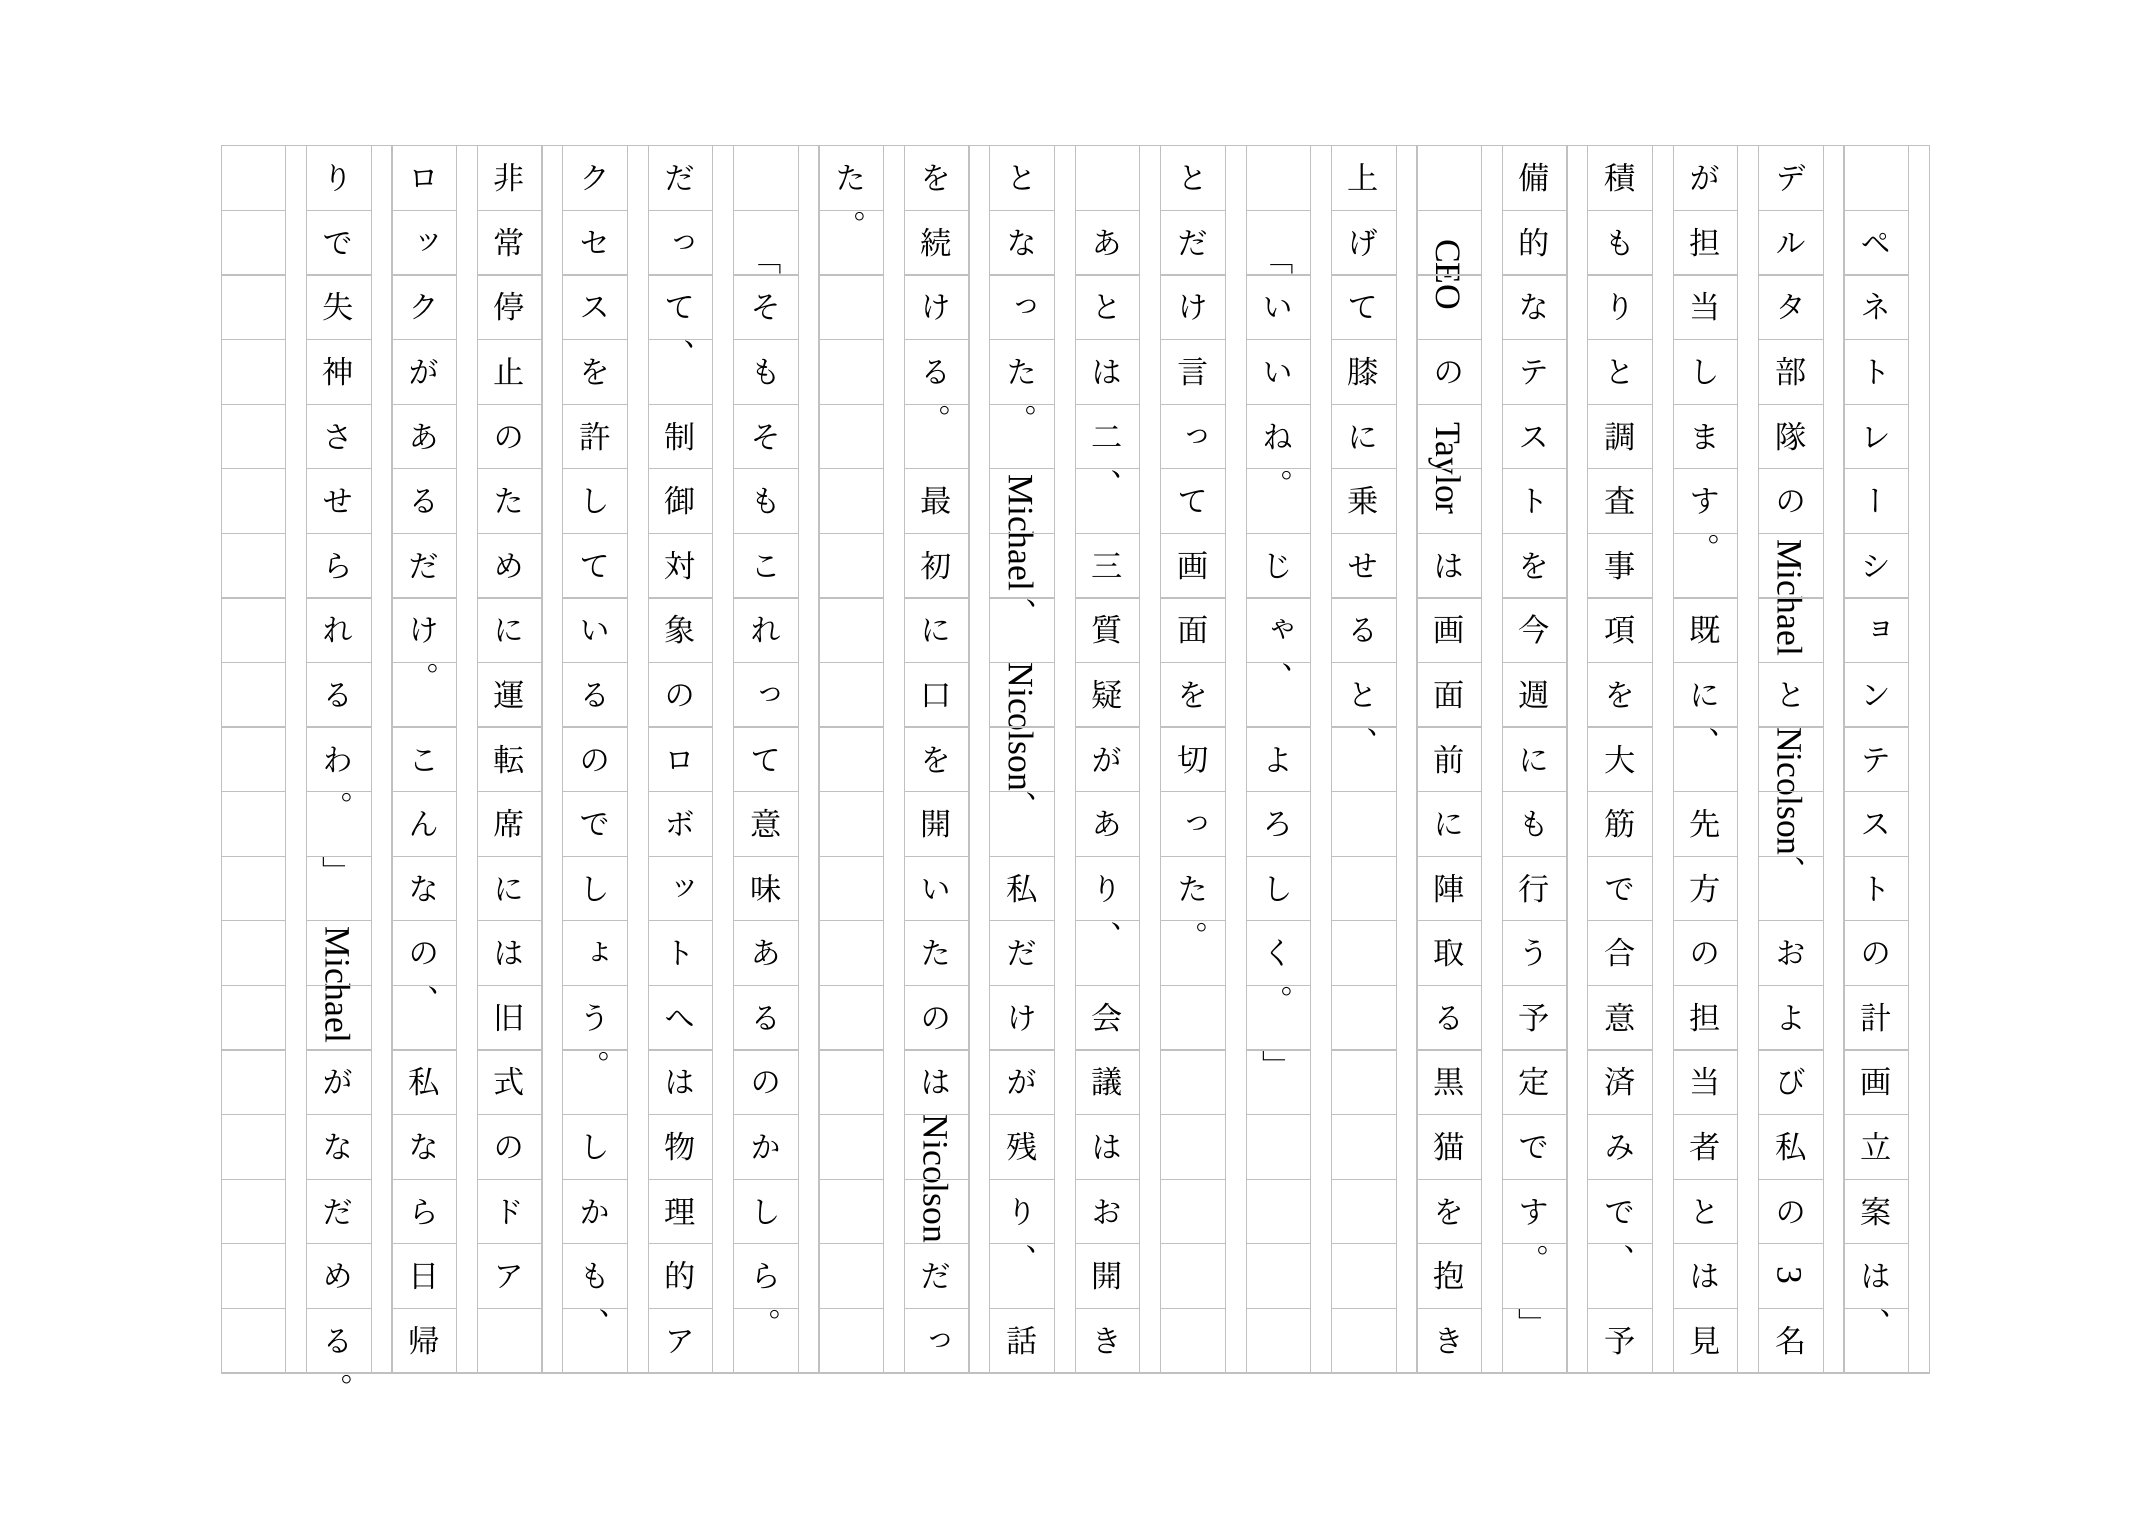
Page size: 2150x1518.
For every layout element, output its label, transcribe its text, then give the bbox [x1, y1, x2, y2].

text 「そもそもこれって意味あるのかしら。だって、制御対象のロボットへは物理的アクセスを許しているのでしょう。しかも、非常停止のために運転席には旧式のドアロックがあるだけ。こんなの、私なら日帰りで失神させられるわ。」Michaelがなだめる。 [734, 792, 798, 856]
text あとは二、三質疑があり、会議はお開きとなった。Michael、Nicolson、私だけが残り、話を続ける。最初に口を開いたのはNicolsonだった。 [1076, 534, 1139, 597]
text ペネトレーションテストの計画立案は、デルタ部隊のMichaelとNicolson、および私の3名が担当します。既に、先方の担当者とは見積もりと調査事項を大筋で合意済みで、予備的なテストを今週にも行う予定です。」 [1674, 211, 1737, 274]
text あとは二、三質疑があり、会議はお開きとなった。Michael、Nicolson、私だけが残り、話を続ける。最初に口を開いたのはNicolsonだった。 [905, 921, 968, 985]
text [1226, 146, 1246, 1372]
text 「そもそもこれって意味あるのかしら。だって、制御対象のロボットへは物理的アクセスを許しているのでしょう。しかも、非常停止のために運転席には旧式のドアロックがあるだけ。こんなの、私なら日帰りで失神させられるわ。」Michaelがなだめる。 [393, 986, 456, 1049]
text あとは二、三質疑があり、会議はお開きとなった。Michael、Nicolson、私だけが残り、話を続ける。最初に口を開いたのはNicolsonだった。 [1076, 921, 1139, 985]
text 画 [1161, 534, 1225, 597]
text 「そもそもこれって意味あるのかしら。だって、制御対象のロボットへは物理的アクセスを許しているのでしょう。しかも、非常停止のために運転席には旧式のドアロックがあるだけ。こんなの、私なら日帰りで失神させられるわ。」Michaelがなだめる。 [734, 276, 798, 339]
text ペネトレーションテストの計画立案は、デルタ部隊のMichaelとNicolson、および私の3名が担当します。既に、先方の担当者とは見積もりと調査事項を大筋で合意済みで、予備的なテストを今週にも行う予定です。」 [1588, 1244, 1652, 1308]
text ペネトレーションテストの計画立案は、デルタ部隊のMichaelとNicolson、および私の3名が担当します。既に、先方の担当者とは見積もりと調査事項を大筋で合意済みで、予備的なテストを今週にも行う予定です。」 [1845, 1180, 1908, 1243]
text あとは二、三質疑があり、会議はお開きとなった。Michael、Nicolson、私だけが残り、話を続ける。最初に口を開いたのはNicolsonだった。 [905, 1180, 968, 1243]
text よ [1247, 728, 1310, 791]
text CEOのTaylorは画面前に陣取る黒猫を抱き上げて膝に乗せると、 [1332, 728, 1396, 791]
text 「そもそもこれって意味あるのかしら。だって、制御対象のロボットへは物理的アクセスを許しているのでしょう。しかも、非常停止のために運転席には旧式のドアロックがあるだけ。こんなの、私なら日帰りで失神させられるわ。」Michaelがなだめる。 [734, 1309, 798, 1372]
text ペネトレーションテストの計画立案は、デルタ部隊のMichaelとNicolson、および私の3名が担当します。既に、先方の担当者とは見積もりと調査事項を大筋で合意済みで、予備的なテストを今週にも行う予定です。」 [1588, 728, 1652, 791]
text あとは二、三質疑があり、会議はお開きとなった。Michael、Nicolson、私だけが残り、話を続ける。最初に口を開いたのはNicolsonだった。 [905, 1115, 968, 1179]
text 「そもそもこれって意味あるのかしら。だって、制御対象のロボットへは物理的アクセスを許しているのでしょう。しかも、非常停止のために運転席には旧式のドアロックがあるだけ。こんなの、私なら日帰りで失神させられるわ。」Michaelがなだめる。 [563, 1180, 627, 1243]
text 「そもそもこれって意味あるのかしら。だって、制御対象のロボットへは物理的アクセスを許しているのでしょう。しかも、非常停止のために運転席には旧式のドアロックがあるだけ。こんなの、私なら日帰りで失神させられるわ。」Michaelがなだめる。 [734, 405, 798, 468]
text CEOのTaylorは画面前に陣取る黒猫を抱き上げて膝に乗せると、 [1418, 1180, 1481, 1243]
text ペネトレーションテストの計画立案は、デルタ部隊のMichaelとNicolson、および私の3名が担当します。既に、先方の担当者とは見積もりと調査事項を大筋で合意済みで、予備的なテストを今週にも行う予定です。」 [1738, 146, 1758, 1372]
text あとは二、三質疑があり、会議はお開きとなった。Michael、Nicolson、私だけが残り、話を続ける。最初に口を開いたのはNicolsonだった。 [1076, 1051, 1139, 1114]
text 「そもそもこれって意味あるのかしら。だって、制御対象のロボットへは物理的アクセスを許しているのでしょう。しかも、非常停止のために運転席には旧式のドアロックがあるだけ。こんなの、私なら日帰りで失神させられるわ。」Michaelがなだめる。 [649, 1244, 712, 1308]
text ペネトレーションテストの計画立案は、デルタ部隊のMichaelとNicolson、および私の3名が担当します。既に、先方の担当者とは見積もりと調査事項を大筋で合意済みで、予備的なテストを今週にも行う予定です。」 [1759, 1051, 1823, 1114]
text 「そもそもこれって意味あるのかしら。だって、制御対象のロボットへは物理的アクセスを許しているのでしょう。しかも、非常停止のために運転席には旧式のドアロックがあるだけ。こんなの、私なら日帰りで失神させられるわ。」Michaelがなだめる。 [649, 921, 712, 985]
text 「そもそもこれって意味あるのかしら。だって、制御対象のロボットへは物理的アクセスを許しているのでしょう。しかも、非常停止のために運転席には旧式のドアロックがあるだけ。こんなの、私なら日帰りで失神させられるわ。」Michaelがなだめる。 [478, 921, 541, 985]
text 「そもそもこれって意味あるのかしら。だって、制御対象のロボットへは物理的アクセスを許しているのでしょう。しかも、非常停止のために運転席には旧式のドアロックがあるだけ。こんなの、私なら日帰りで失神させられるわ。」Michaelがなだめる。 [393, 534, 456, 597]
text 「そもそもこれって意味あるのかしら。だって、制御対象のロボットへは物理的アクセスを許しているのでしょう。しかも、非常停止のために運転席には旧式のドアロックがあるだけ。こんなの、私なら日帰りで失神させられるわ。」Michaelがなだめる。 [649, 1051, 712, 1114]
text 「そもそもこれって意味あるのかしら。だって、制御対象のロボットへは物理的アクセスを許しているのでしょう。しかも、非常停止のために運転席には旧式のドアロックがあるだけ。こんなの、私なら日帰りで失神させられるわ。」Michaelがなだめる。 [478, 340, 541, 404]
text あとは二、三質疑があり、会議はお開きとなった。Michael、Nicolson、私だけが残り、話を続ける。最初に口を開いたのはNicolsonだった。 [1076, 728, 1139, 791]
text 「そもそもこれって意味あるのかしら。だって、制御対象のロボットへは物理的アクセスを許しているのでしょう。しかも、非常停止のために運転席には旧式のドアロックがあるだけ。こんなの、私なら日帰りで失神させられるわ。」Michaelがなだめる。 [478, 728, 541, 791]
text 「そもそもこれって意味あるのかしら。だって、制御対象のロボットへは物理的アクセスを許しているのでしょう。しかも、非常停止のために運転席には旧式のドアロックがあるだけ。こんなの、私なら日帰りで失神させられるわ。」Michaelがなだめる。 [649, 792, 712, 856]
text 「そもそもこれって意味あるのかしら。だって、制御対象のロボットへは物理的アクセスを許しているのでしょう。しかも、非常停止のために運転席には旧式のドアロックがあるだけ。こんなの、私なら日帰りで失神させられるわ。」Michaelがなだめる。 [734, 921, 798, 985]
text ペネトレーションテストの計画立案は、デルタ部隊のMichaelとNicolson、および私の3名が担当します。既に、先方の担当者とは見積もりと調査事項を大筋で合意済みで、予備的なテストを今週にも行う予定です。」 [1845, 921, 1908, 985]
text あとは二、三質疑があり、会議はお開きとなった。Michael、Nicolson、私だけが残り、話を続ける。最初に口を開いたのはNicolsonだった。 [820, 1309, 883, 1372]
text 「そもそもこれって意味あるのかしら。だって、制御対象のロボットへは物理的アクセスを許しているのでしょう。しかも、非常停止のために運転席には旧式のドアロックがあるだけ。こんなの、私なら日帰りで失神させられるわ。」Michaelがなだめる。 [649, 469, 712, 533]
text [1247, 1309, 1310, 1372]
text 「そもそもこれって意味あるのかしら。だって、制御対象のロボットへは物理的アクセスを許しているのでしょう。しかも、非常停止のために運転席には旧式のドアロックがあるだけ。こんなの、私なら日帰りで失神させられるわ。」Michaelがなだめる。 [478, 663, 541, 726]
text ペネトレーションテストの計画立案は、デルタ部隊のMichaelとNicolson、および私の3名が担当します。既に、先方の担当者とは見積もりと調査事項を大筋で合意済みで、予備的なテストを今週にも行う予定です。」 [1845, 469, 1908, 533]
text ペネトレーションテストの計画立案は、デルタ部隊のMichaelとNicolson、および私の3名が担当します。既に、先方の担当者とは見積もりと調査事項を大筋で合意済みで、予備的なテストを今週にも行う予定です。」 [1568, 146, 1587, 1372]
text ペネトレーションテストの計画立案は、デルタ部隊のMichaelとNicolson、および私の3名が担当します。既に、先方の担当者とは見積もりと調査事項を大筋で合意済みで、予備的なテストを今週にも行う予定です。」 [1588, 1180, 1652, 1243]
text 「そもそもこれって意味あるのかしら。だって、制御対象のロボットへは物理的アクセスを許しているのでしょう。しかも、非常停止のために運転席には旧式のドアロックがあるだけ。こんなの、私なら日帰りで失神させられるわ。」Michaelがなだめる。 [393, 1180, 456, 1243]
text ペネトレーションテストの計画立案は、デルタ部隊のMichaelとNicolson、および私の3名が担当します。既に、先方の担当者とは見積もりと調査事項を大筋で合意済みで、予備的なテストを今週にも行う予定です。」 [1759, 986, 1823, 1049]
text CEOのTaylorは画面前に陣取る黒猫を抱き上げて膝に乗せると、 [1332, 276, 1396, 339]
text あとは二、三質疑があり、会議はお開きとなった。Michael、Nicolson、私だけが残り、話を続ける。最初に口を開いたのはNicolsonだった。 [1076, 405, 1139, 468]
text 「そもそもこれって意味あるのかしら。だって、制御対象のロボットへは物理的アクセスを許しているのでしょう。しかも、非常停止のために運転席には旧式のドアロックがあるだけ。こんなの、私なら日帰りで失神させられるわ。」Michaelがなだめる。 [563, 1309, 627, 1372]
text あとは二、三質疑があり、会議はお開きとなった。Michael、Nicolson、私だけが残り、話を続ける。最初に口を開いたのはNicolsonだった。 [820, 340, 883, 404]
text 「そもそもこれって意味あるのかしら。だって、制御対象のロボットへは物理的アクセスを許しているのでしょう。しかも、非常停止のために運転席には旧式のドアロックがあるだけ。こんなの、私なら日帰りで失神させられるわ。」Michaelがなだめる。 [734, 211, 798, 274]
text CEOのTaylorは画面前に陣取る黒猫を抱き上げて膝に乗せると、 [1332, 146, 1396, 210]
text 「そもそもこれって意味あるのかしら。だって、制御対象のロボットへは物理的アクセスを許しているのでしょう。しかも、非常停止のために運転席には旧式のドアロックがあるだけ。こんなの、私なら日帰りで失神させられるわ。」Michaelがなだめる。 [478, 469, 541, 533]
text あとは二、三質疑があり、会議はお開きとなった。Michael、Nicolson、私だけが残り、話を続ける。最初に口を開いたのはNicolsonだった。 [1055, 146, 1075, 1372]
text 「そもそもこれって意味あるのかしら。だって、制御対象のロボットへは物理的アクセスを許しているのでしょう。しかも、非常停止のために運転席には旧式のドアロックがあるだけ。こんなの、私なら日帰りで失神させられるわ。」Michaelがなだめる。 [649, 534, 712, 597]
text CEOのTaylorは画面前に陣取る黒猫を抱き上げて膝に乗せると、 [1332, 1309, 1396, 1372]
text 「そもそもこれって意味あるのかしら。だって、制御対象のロボットへは物理的アクセスを許しているのでしょう。しかも、非常停止のために運転席には旧式のドアロックがあるだけ。こんなの、私なら日帰りで失神させられるわ。」Michaelがなだめる。 [563, 921, 627, 985]
text あとは二、三質疑があり、会議はお開きとなった。Michael、Nicolson、私だけが残り、話を続ける。最初に口を開いたのはNicolsonだった。 [1076, 1115, 1139, 1179]
text あとは二、三質疑があり、会議はお開きとなった。Michael、Nicolson、私だけが残り、話を続ける。最初に口を開いたのはNicolsonだった。 [820, 1115, 883, 1179]
text ペネトレーションテストの計画立案は、デルタ部隊のMichaelとNicolson、および私の3名が担当します。既に、先方の担当者とは見積もりと調査事項を大筋で合意済みで、予備的なテストを今週にも行う予定です。」 [1759, 1115, 1823, 1179]
text 「そもそもこれって意味あるのかしら。だって、制御対象のロボットへは物理的アクセスを許しているのでしょう。しかも、非常停止のために運転席には旧式のドアロックがあるだけ。こんなの、私なら日帰りで失神させられるわ。」Michaelがなだめる。 [649, 1115, 712, 1179]
text ね [1247, 405, 1310, 468]
text ペネトレーションテストの計画立案は、デルタ部隊のMichaelとNicolson、および私の3名が担当します。既に、先方の担当者とは見積もりと調査事項を大筋で合意済みで、予備的なテストを今週にも行う予定です。」 [1674, 1309, 1737, 1372]
text ペネトレーションテストの計画立案は、デルタ部隊のMichaelとNicolson、および私の3名が担当します。既に、先方の担当者とは見積もりと調査事項を大筋で合意済みで、予備的なテストを今週にも行う予定です。」 [1845, 1051, 1908, 1114]
text ペネトレーションテストの計画立案は、デルタ部隊のMichaelとNicolson、および私の3名が担当します。既に、先方の担当者とは見積もりと調査事項を大筋で合意済みで、予備的なテストを今週にも行う予定です。」 [1759, 405, 1823, 468]
text あとは二、三質疑があり、会議はお開きとなった。Michael、Nicolson、私だけが残り、話を続ける。最初に口を開いたのはNicolsonだった。 [990, 921, 1054, 985]
text あとは二、三質疑があり、会議はお開きとなった。Michael、Nicolson、私だけが残り、話を続ける。最初に口を開いたのはNicolsonだった。 [990, 857, 1054, 920]
text CEOのTaylorは画面前に陣取る黒猫を抱き上げて膝に乗せると、 [1332, 857, 1396, 920]
text 「そもそもこれって意味あるのかしら。だって、制御対象のロボットへは物理的アクセスを許しているのでしょう。しかも、非常停止のために運転席には旧式のドアロックがあるだけ。こんなの、私なら日帰りで失神させられるわ。」Michaelがなだめる。 [649, 728, 712, 791]
text 「そもそもこれって意味あるのかしら。だって、制御対象のロボットへは物理的アクセスを許しているのでしょう。しかも、非常停止のために運転席には旧式のドアロックがあるだけ。こんなの、私なら日帰りで失神させられるわ。」Michaelがなだめる。 [307, 405, 371, 468]
text CEOのTaylorは画面前に陣取る黒猫を抱き上げて膝に乗せると、 [1418, 1115, 1481, 1179]
text あとは二、三質疑があり、会議はお開きとなった。Michael、Nicolson、私だけが残り、話を続ける。最初に口を開いたのはNicolsonだった。 [820, 728, 883, 791]
text あとは二、三質疑があり、会議はお開きとなった。Michael、Nicolson、私だけが残り、話を続ける。最初に口を開いたのはNicolsonだった。 [990, 534, 1054, 597]
text ペネトレーションテストの計画立案は、デルタ部隊のMichaelとNicolson、および私の3名が担当します。既に、先方の担当者とは見積もりと調査事項を大筋で合意済みで、予備的なテストを今週にも行う予定です。」 [1845, 728, 1908, 791]
text 「そもそもこれって意味あるのかしら。だって、制御対象のロボットへは物理的アクセスを許しているのでしょう。しかも、非常停止のために運転席には旧式のドアロックがあるだけ。こんなの、私なら日帰りで失神させられるわ。」Michaelがなだめる。 [543, 146, 562, 1372]
text ペネトレーションテストの計画立案は、デルタ部隊のMichaelとNicolson、および私の3名が担当します。既に、先方の担当者とは見積もりと調査事項を大筋で合意済みで、予備的なテストを今週にも行う予定です。」 [1588, 146, 1652, 210]
text あとは二、三質疑があり、会議はお開きとなった。Michael、Nicolson、私だけが残り、話を続ける。最初に口を開いたのはNicolsonだった。 [820, 534, 883, 597]
text あとは二、三質疑があり、会議はお開きとなった。Michael、Nicolson、私だけが残り、話を続ける。最初に口を開いたのはNicolsonだった。 [990, 663, 1054, 726]
text 「そもそもこれって意味あるのかしら。だって、制御対象のロボットへは物理的アクセスを許しているのでしょう。しかも、非常停止のために運転席には旧式のドアロックがあるだけ。こんなの、私なら日帰りで失神させられるわ。」Michaelがなだめる。 [478, 211, 541, 274]
text CEOのTaylorは画面前に陣取る黒猫を抱き上げて膝に乗せると、 [1418, 469, 1481, 533]
text あとは二、三質疑があり、会議はお開きとなった。Michael、Nicolson、私だけが残り、話を続ける。最初に口を開いたのはNicolsonだった。 [1076, 599, 1139, 662]
text 「そもそもこれって意味あるのかしら。だって、制御対象のロボットへは物理的アクセスを許しているのでしょう。しかも、非常停止のために運転席には旧式のドアロックがあるだけ。こんなの、私なら日帰りで失神させられるわ。」Michaelがなだめる。 [393, 405, 456, 468]
text あとは二、三質疑があり、会議はお開きとなった。Michael、Nicolson、私だけが残り、話を続ける。最初に口を開いたのはNicolsonだった。 [905, 340, 968, 404]
text ペネトレーションテストの計画立案は、デルタ部隊のMichaelとNicolson、および私の3名が担当します。既に、先方の担当者とは見積もりと調査事項を大筋で合意済みで、予備的なテストを今週にも行う予定です。」 [1845, 986, 1908, 1049]
text あとは二、三質疑があり、会議はお開きとなった。Michael、Nicolson、私だけが残り、話を続ける。最初に口を開いたのはNicolsonだった。 [820, 857, 883, 920]
text 「そもそもこれって意味あるのかしら。だって、制御対象のロボットへは物理的アクセスを許しているのでしょう。しかも、非常停止のために運転席には旧式のドアロックがあるだけ。こんなの、私なら日帰りで失神させられるわ。」Michaelがなだめる。 [393, 728, 456, 791]
text あとは二、三質疑があり、会議はお開きとなった。Michael、Nicolson、私だけが残り、話を続ける。最初に口を開いたのはNicolsonだった。 [884, 146, 904, 1372]
text ペネトレーションテストの計画立案は、デルタ部隊のMichaelとNicolson、および私の3名が担当します。既に、先方の担当者とは見積もりと調査事項を大筋で合意済みで、予備的なテストを今週にも行う予定です。」 [1845, 146, 1908, 210]
text あとは二、三質疑があり、会議はお開きとなった。Michael、Nicolson、私だけが残り、話を続ける。最初に口を開いたのはNicolsonだった。 [820, 1051, 883, 1114]
text と [1161, 146, 1225, 210]
text 「そもそもこれって意味あるのかしら。だって、制御対象のロボットへは物理的アクセスを許しているのでしょう。しかも、非常停止のために運転席には旧式のドアロックがあるだけ。こんなの、私なら日帰りで失神させられるわ。」Michaelがなだめる。 [393, 276, 456, 339]
text 「そもそもこれって意味あるのかしら。だって、制御対象のロボットへは物理的アクセスを許しているのでしょう。しかも、非常停止のために運転席には旧式のドアロックがあるだけ。こんなの、私なら日帰りで失神させられるわ。」Michaelがなだめる。 [307, 1244, 371, 1308]
text あとは二、三質疑があり、会議はお開きとなった。Michael、Nicolson、私だけが残り、話を続ける。最初に口を開いたのはNicolsonだった。 [1076, 211, 1139, 274]
text あとは二、三質疑があり、会議はお開きとなった。Michael、Nicolson、私だけが残り、話を続ける。最初に口を開いたのはNicolsonだった。 [905, 469, 968, 533]
text ペネトレーションテストの計画立案は、デルタ部隊のMichaelとNicolson、および私の3名が担当します。既に、先方の担当者とは見積もりと調査事項を大筋で合意済みで、予備的なテストを今週にも行う予定です。」 [1845, 276, 1908, 339]
text 「そもそもこれって意味あるのかしら。だって、制御対象のロボットへは物理的アクセスを許しているのでしょう。しかも、非常停止のために運転席には旧式のドアロックがあるだけ。こんなの、私なら日帰りで失神させられるわ。」Michaelがなだめる。 [478, 792, 541, 856]
text し [1247, 857, 1310, 920]
text 「そもそもこれって意味あるのかしら。だって、制御対象のロボットへは物理的アクセスを許しているのでしょう。しかも、非常停止のために運転席には旧式のドアロックがあるだけ。こんなの、私なら日帰りで失神させられるわ。」Michaelがなだめる。 [649, 599, 712, 662]
text 「そもそもこれって意味あるのかしら。だって、制御対象のロボットへは物理的アクセスを許しているのでしょう。しかも、非常停止のために運転席には旧式のドアロックがあるだけ。こんなの、私なら日帰りで失神させられるわ。」Michaelがなだめる。 [307, 469, 371, 533]
text CEOのTaylorは画面前に陣取る黒猫を抱き上げて膝に乗せると、 [1418, 146, 1481, 210]
text じ [1247, 534, 1310, 597]
text CEOのTaylorは画面前に陣取る黒猫を抱き上げて膝に乗せると、 [1418, 211, 1481, 274]
text 「そもそもこれって意味あるのかしら。だって、制御対象のロボットへは物理的アクセスを許しているのでしょう。しかも、非常停止のために運転席には旧式のドアロックがあるだけ。こんなの、私なら日帰りで失神させられるわ。」Michaelがなだめる。 [713, 146, 733, 1372]
text 「そもそもこれって意味あるのかしら。だって、制御対象のロボットへは物理的アクセスを許しているのでしょう。しかも、非常停止のために運転席には旧式のドアロックがあるだけ。こんなの、私なら日帰りで失神させられるわ。」Michaelがなだめる。 [307, 340, 371, 404]
text あとは二、三質疑があり、会議はお開きとなった。Michael、Nicolson、私だけが残り、話を続ける。最初に口を開いたのはNicolsonだった。 [1076, 146, 1139, 210]
text ペネトレーションテストの計画立案は、デルタ部隊のMichaelとNicolson、および私の3名が担当します。既に、先方の担当者とは見積もりと調査事項を大筋で合意済みで、予備的なテストを今週にも行う予定です。」 [1503, 792, 1566, 856]
text 「そもそもこれって意味あるのかしら。だって、制御対象のロボットへは物理的アクセスを許しているのでしょう。しかも、非常停止のために運転席には旧式のドアロックがあるだけ。こんなの、私なら日帰りで失神させられるわ。」Michaelがなだめる。 [563, 792, 627, 856]
text ペネトレーションテストの計画立案は、デルタ部隊のMichaelとNicolson、および私の3名が担当します。既に、先方の担当者とは見積もりと調査事項を大筋で合意済みで、予備的なテストを今週にも行う予定です。」 [1503, 599, 1566, 662]
text ペネトレーションテストの計画立案は、デルタ部隊のMichaelとNicolson、および私の3名が担当します。既に、先方の担当者とは見積もりと調査事項を大筋で合意済みで、予備的なテストを今週にも行う予定です。」 [1674, 276, 1737, 339]
text 「そもそもこれって意味あるのかしら。だって、制御対象のロボットへは物理的アクセスを許しているのでしょう。しかも、非常停止のために運転席には旧式のドアロックがあるだけ。こんなの、私なら日帰りで失神させられるわ。」Michaelがなだめる。 [563, 469, 627, 533]
text あとは二、三質疑があり、会議はお開きとなった。Michael、Nicolson、私だけが残り、話を続ける。最初に口を開いたのはNicolsonだった。 [905, 1244, 968, 1308]
text あとは二、三質疑があり、会議はお開きとなった。Michael、Nicolson、私だけが残り、話を続ける。最初に口を開いたのはNicolsonだった。 [905, 211, 968, 274]
text あとは二、三質疑があり、会議はお開きとなった。Michael、Nicolson、私だけが残り、話を続ける。最初に口を開いたのはNicolsonだった。 [820, 469, 883, 533]
text ペネトレーションテストの計画立案は、デルタ部隊のMichaelとNicolson、および私の3名が担当します。既に、先方の担当者とは見積もりと調査事項を大筋で合意済みで、予備的なテストを今週にも行う予定です。」 [1588, 792, 1652, 856]
text CEOのTaylorは画面前に陣取る黒猫を抱き上げて膝に乗せると、 [1332, 534, 1396, 597]
text 「そもそもこれって意味あるのかしら。だって、制御対象のロボットへは物理的アクセスを許しているのでしょう。しかも、非常停止のために運転席には旧式のドアロックがあるだけ。こんなの、私なら日帰りで失神させられるわ。」Michaelがなだめる。 [478, 599, 541, 662]
text 「そもそもこれって意味あるのかしら。だって、制御対象のロボットへは物理的アクセスを許しているのでしょう。しかも、非常停止のために運転席には旧式のドアロックがあるだけ。こんなの、私なら日帰りで失神させられるわ。」Michaelがなだめる。 [734, 728, 798, 791]
text 「そもそもこれって意味あるのかしら。だって、制御対象のロボットへは物理的アクセスを許しているのでしょう。しかも、非常停止のために運転席には旧式のドアロックがあるだけ。こんなの、私なら日帰りで失神させられるわ。」Michaelがなだめる。 [563, 534, 627, 597]
text ペネトレーションテストの計画立案は、デルタ部隊のMichaelとNicolson、および私の3名が担当します。既に、先方の担当者とは見積もりと調査事項を大筋で合意済みで、予備的なテストを今週にも行う予定です。」 [1759, 728, 1823, 791]
text CEOのTaylorは画面前に陣取る黒猫を抱き上げて膝に乗せると、 [1332, 986, 1396, 1049]
text ペネトレーションテストの計画立案は、デルタ部隊のMichaelとNicolson、および私の3名が担当します。既に、先方の担当者とは見積もりと調査事項を大筋で合意済みで、予備的なテストを今週にも行う予定です。」 [1845, 599, 1908, 662]
text CEOのTaylorは画面前に陣取る黒猫を抱き上げて膝に乗せると、 [1482, 146, 1502, 1372]
text 「そもそもこれって意味あるのかしら。だって、制御対象のロボットへは物理的アクセスを許しているのでしょう。しかも、非常停止のために運転席には旧式のドアロックがあるだけ。こんなの、私なら日帰りで失神させられるわ。」Michaelがなだめる。 [393, 469, 456, 533]
text 「そもそもこれって意味あるのかしら。だって、制御対象のロボットへは物理的アクセスを許しているのでしょう。しかも、非常停止のために運転席には旧式のドアロックがあるだけ。こんなの、私なら日帰りで失神させられるわ。」Michaelがなだめる。 [393, 921, 456, 985]
text け [1161, 276, 1225, 339]
text CEOのTaylorは画面前に陣取る黒猫を抱き上げて膝に乗せると、 [1418, 534, 1481, 597]
text を [1161, 663, 1225, 726]
text あとは二、三質疑があり、会議はお開きとなった。Michael、Nicolson、私だけが残り、話を続ける。最初に口を開いたのはNicolsonだった。 [905, 1051, 968, 1114]
text ペネトレーションテストの計画立案は、デルタ部隊のMichaelとNicolson、および私の3名が担当します。既に、先方の担当者とは見積もりと調査事項を大筋で合意済みで、予備的なテストを今週にも行う予定です。」 [1759, 340, 1823, 404]
text あとは二、三質疑があり、会議はお開きとなった。Michael、Nicolson、私だけが残り、話を続ける。最初に口を開いたのはNicolsonだった。 [820, 146, 883, 210]
text い [1247, 340, 1310, 404]
text あとは二、三質疑があり、会議はお開きとなった。Michael、Nicolson、私だけが残り、話を続ける。最初に口を開いたのはNicolsonだった。 [905, 534, 968, 597]
text あとは二、三質疑があり、会議はお開きとなった。Michael、Nicolson、私だけが残り、話を続ける。最初に口を開いたのはNicolsonだった。 [820, 599, 883, 662]
text 「そもそもこれって意味あるのかしら。だって、制御対象のロボットへは物理的アクセスを許しているのでしょう。しかも、非常停止のために運転席には旧式のドアロックがあるだけ。こんなの、私なら日帰りで失神させられるわ。」Michaelがなだめる。 [307, 1309, 371, 1372]
text CEOのTaylorは画面前に陣取る黒猫を抱き上げて膝に乗せると、 [1418, 276, 1481, 339]
text あとは二、三質疑があり、会議はお開きとなった。Michael、Nicolson、私だけが残り、話を続ける。最初に口を開いたのはNicolsonだった。 [820, 211, 883, 274]
text ペネトレーションテストの計画立案は、デルタ部隊のMichaelとNicolson、および私の3名が担当します。既に、先方の担当者とは見積もりと調査事項を大筋で合意済みで、予備的なテストを今週にも行う予定です。」 [1588, 1051, 1652, 1114]
text 「そもそもこれって意味あるのかしら。だって、制御対象のロボットへは物理的アクセスを許しているのでしょう。しかも、非常停止のために運転席には旧式のドアロックがあるだけ。こんなの、私なら日帰りで失神させられるわ。」Michaelがなだめる。 [734, 1115, 798, 1179]
text ペネトレーションテストの計画立案は、デルタ部隊のMichaelとNicolson、および私の3名が担当します。既に、先方の担当者とは見積もりと調査事項を大筋で合意済みで、予備的なテストを今週にも行う予定です。」 [1503, 340, 1566, 404]
text 「そもそもこれって意味あるのかしら。だって、制御対象のロボットへは物理的アクセスを許しているのでしょう。しかも、非常停止のために運転席には旧式のドアロックがあるだけ。こんなの、私なら日帰りで失神させられるわ。」Michaelがなだめる。 [649, 663, 712, 726]
text あとは二、三質疑があり、会議はお開きとなった。Michael、Nicolson、私だけが残り、話を続ける。最初に口を開いたのはNicolsonだった。 [1076, 792, 1139, 856]
text 「そもそもこれって意味あるのかしら。だって、制御対象のロボットへは物理的アクセスを許しているのでしょう。しかも、非常停止のために運転席には旧式のドアロックがあるだけ。こんなの、私なら日帰りで失神させられるわ。」Michaelがなだめる。 [563, 599, 627, 662]
text ペネトレーションテストの計画立案は、デルタ部隊のMichaelとNicolson、および私の3名が担当します。既に、先方の担当者とは見積もりと調査事項を大筋で合意済みで、予備的なテストを今週にも行う予定です。」 [1674, 663, 1737, 726]
text あとは二、三質疑があり、会議はお開きとなった。Michael、Nicolson、私だけが残り、話を続ける。最初に口を開いたのはNicolsonだった。 [1076, 1180, 1139, 1243]
text ペネトレーションテストの計画立案は、デルタ部隊のMichaelとNicolson、および私の3名が担当します。既に、先方の担当者とは見積もりと調査事項を大筋で合意済みで、予備的なテストを今週にも行う予定です。」 [1759, 211, 1823, 274]
text ペネトレーションテストの計画立案は、デルタ部隊のMichaelとNicolson、および私の3名が担当します。既に、先方の担当者とは見積もりと調査事項を大筋で合意済みで、予備的なテストを今週にも行う予定です。」 [1759, 599, 1823, 662]
text [1161, 1115, 1225, 1179]
text 「そもそもこれって意味あるのかしら。だって、制御対象のロボットへは物理的アクセスを許しているのでしょう。しかも、非常停止のために運転席には旧式のドアロックがあるだけ。こんなの、私なら日帰りで失神させられるわ。」Michaelがなだめる。 [307, 663, 371, 726]
text ペネトレーションテストの計画立案は、デルタ部隊のMichaelとNicolson、および私の3名が担当します。既に、先方の担当者とは見積もりと調査事項を大筋で合意済みで、予備的なテストを今週にも行う予定です。」 [1674, 1115, 1737, 1179]
text 「そもそもこれって意味あるのかしら。だって、制御対象のロボットへは物理的アクセスを許しているのでしょう。しかも、非常停止のために運転席には旧式のドアロックがあるだけ。こんなの、私なら日帰りで失神させられるわ。」Michaelがなだめる。 [563, 1244, 627, 1308]
text 「そもそもこれって意味あるのかしら。だって、制御対象のロボットへは物理的アクセスを許しているのでしょう。しかも、非常停止のために運転席には旧式のドアロックがあるだけ。こんなの、私なら日帰りで失神させられるわ。」Michaelがなだめる。 [478, 1309, 541, 1372]
text あとは二、三質疑があり、会議はお開きとなった。Michael、Nicolson、私だけが残り、話を続ける。最初に口を開いたのはNicolsonだった。 [905, 276, 968, 339]
text 「そもそもこれって意味あるのかしら。だって、制御対象のロボットへは物理的アクセスを許しているのでしょう。しかも、非常停止のために運転席には旧式のドアロックがあるだけ。こんなの、私なら日帰りで失神させられるわ。」Michaelがなだめる。 [457, 146, 477, 1372]
text 「そもそもこれって意味あるのかしら。だって、制御対象のロボットへは物理的アクセスを許しているのでしょう。しかも、非常停止のために運転席には旧式のドアロックがあるだけ。こんなの、私なら日帰りで失神させられるわ。」Michaelがなだめる。 [307, 1115, 371, 1179]
text ペネトレーションテストの計画立案は、デルタ部隊のMichaelとNicolson、および私の3名が担当します。既に、先方の担当者とは見積もりと調査事項を大筋で合意済みで、予備的なテストを今週にも行う予定です。」 [1674, 1180, 1737, 1243]
text あとは二、三質疑があり、会議はお開きとなった。Michael、Nicolson、私だけが残り、話を続ける。最初に口を開いたのはNicolsonだった。 [990, 1115, 1054, 1179]
text [1161, 986, 1225, 1049]
text 「そもそもこれって意味あるのかしら。だって、制御対象のロボットへは物理的アクセスを許しているのでしょう。しかも、非常停止のために運転席には旧式のドアロックがあるだけ。こんなの、私なら日帰りで失神させられるわ。」Michaelがなだめる。 [478, 986, 541, 1049]
text あとは二、三質疑があり、会議はお開きとなった。Michael、Nicolson、私だけが残り、話を続ける。最初に口を開いたのはNicolsonだった。 [990, 599, 1054, 662]
text CEOのTaylorは画面前に陣取る黒猫を抱き上げて膝に乗せると、 [1418, 1309, 1481, 1372]
text ペネトレーションテストの計画立案は、デルタ部隊のMichaelとNicolson、および私の3名が担当します。既に、先方の担当者とは見積もりと調査事項を大筋で合意済みで、予備的なテストを今週にも行う予定です。」 [1845, 1115, 1908, 1179]
text 「そもそもこれって意味あるのかしら。だって、制御対象のロボットへは物理的アクセスを許しているのでしょう。しかも、非常停止のために運転席には旧式のドアロックがあるだけ。こんなの、私なら日帰りで失神させられるわ。」Michaelがなだめる。 [734, 146, 798, 210]
text ペネトレーションテストの計画立案は、デルタ部隊のMichaelとNicolson、および私の3名が担当します。既に、先方の担当者とは見積もりと調査事項を大筋で合意済みで、予備的なテストを今週にも行う予定です。」 [1824, 146, 1843, 1372]
text あとは二、三質疑があり、会議はお開きとなった。Michael、Nicolson、私だけが残り、話を続ける。最初に口を開いたのはNicolsonだった。 [1076, 1244, 1139, 1308]
text ペネトレーションテストの計画立案は、デルタ部隊のMichaelとNicolson、および私の3名が担当します。既に、先方の担当者とは見積もりと調査事項を大筋で合意済みで、予備的なテストを今週にも行う予定です。」 [1674, 792, 1737, 856]
text ペネトレーションテストの計画立案は、デルタ部隊のMichaelとNicolson、および私の3名が担当します。既に、先方の担当者とは見積もりと調査事項を大筋で合意済みで、予備的なテストを今週にも行う予定です。」 [1674, 857, 1737, 920]
text ペネトレーションテストの計画立案は、デルタ部隊のMichaelとNicolson、および私の3名が担当します。既に、先方の担当者とは見積もりと調査事項を大筋で合意済みで、予備的なテストを今週にも行う予定です。」 [1845, 211, 1908, 274]
text ペネトレーションテストの計画立案は、デルタ部隊のMichaelとNicolson、および私の3名が担当します。既に、先方の担当者とは見積もりと調査事項を大筋で合意済みで、予備的なテストを今週にも行う予定です。」 [1674, 405, 1737, 468]
text あとは二、三質疑があり、会議はお開きとなった。Michael、Nicolson、私だけが残り、話を続ける。最初に口を開いたのはNicolsonだった。 [990, 728, 1054, 791]
text [1247, 1244, 1310, 1308]
text あとは二、三質疑があり、会議はお開きとなった。Michael、Nicolson、私だけが残り、話を続ける。最初に口を開いたのはNicolsonだった。 [990, 986, 1054, 1049]
text 「そもそもこれって意味あるのかしら。だって、制御対象のロボットへは物理的アクセスを許しているのでしょう。しかも、非常停止のために運転席には旧式のドアロックがあるだけ。こんなの、私なら日帰りで失神させられるわ。」Michaelがなだめる。 [478, 1244, 541, 1308]
text 「そもそもこれって意味あるのかしら。だって、制御対象のロボットへは物理的アクセスを許しているのでしょう。しかも、非常停止のために運転席には旧式のドアロックがあるだけ。こんなの、私なら日帰りで失神させられるわ。」Michaelがなだめる。 [478, 1051, 541, 1114]
text 「そもそもこれって意味あるのかしら。だって、制御対象のロボットへは物理的アクセスを許しているのでしょう。しかも、非常停止のために運転席には旧式のドアロックがあるだけ。こんなの、私なら日帰りで失神させられるわ。」Michaelがなだめる。 [307, 857, 371, 920]
text て [1161, 469, 1225, 533]
text ペネトレーションテストの計画立案は、デルタ部隊のMichaelとNicolson、および私の3名が担当します。既に、先方の担当者とは見積もりと調査事項を大筋で合意済みで、予備的なテストを今週にも行う予定です。」 [1588, 276, 1652, 339]
text ペネトレーションテストの計画立案は、デルタ部隊のMichaelとNicolson、および私の3名が担当します。既に、先方の担当者とは見積もりと調査事項を大筋で合意済みで、予備的なテストを今週にも行う予定です。」 [1588, 921, 1652, 985]
text ペネトレーションテストの計画立案は、デルタ部隊のMichaelとNicolson、および私の3名が担当します。既に、先方の担当者とは見積もりと調査事項を大筋で合意済みで、予備的なテストを今週にも行う予定です。」 [1588, 469, 1652, 533]
text ペネトレーションテストの計画立案は、デルタ部隊のMichaelとNicolson、および私の3名が担当します。既に、先方の担当者とは見積もりと調査事項を大筋で合意済みで、予備的なテストを今週にも行う予定です。」 [1588, 1309, 1652, 1372]
text あとは二、三質疑があり、会議はお開きとなった。Michael、Nicolson、私だけが残り、話を続ける。最初に口を開いたのはNicolsonだった。 [820, 405, 883, 468]
text ペネトレーションテストの計画立案は、デルタ部隊のMichaelとNicolson、および私の3名が担当します。既に、先方の担当者とは見積もりと調査事項を大筋で合意済みで、予備的なテストを今週にも行う予定です。」 [1503, 1309, 1566, 1372]
text あとは二、三質疑があり、会議はお開きとなった。Michael、Nicolson、私だけが残り、話を続ける。最初に口を開いたのはNicolsonだった。 [990, 1309, 1054, 1372]
text 「そもそもこれって意味あるのかしら。だって、制御対象のロボットへは物理的アクセスを許しているのでしょう。しかも、非常停止のために運転席には旧式のドアロックがあるだけ。こんなの、私なら日帰りで失神させられるわ。」Michaelがなだめる。 [734, 534, 798, 597]
text ペネトレーションテストの計画立案は、デルタ部隊のMichaelとNicolson、および私の3名が担当します。既に、先方の担当者とは見積もりと調査事項を大筋で合意済みで、予備的なテストを今週にも行う予定です。」 [1759, 146, 1823, 210]
text CEOのTaylorは画面前に陣取る黒猫を抱き上げて膝に乗せると、 [1418, 663, 1481, 726]
text 切 [1161, 728, 1225, 791]
text 「そもそもこれって意味あるのかしら。だって、制御対象のロボットへは物理的アクセスを許しているのでしょう。しかも、非常停止のために運転席には旧式のドアロックがあるだけ。こんなの、私なら日帰りで失神させられるわ。」Michaelがなだめる。 [393, 340, 456, 404]
text CEOのTaylorは画面前に陣取る黒猫を抱き上げて膝に乗せると、 [1418, 728, 1481, 791]
text ペネトレーションテストの計画立案は、デルタ部隊のMichaelとNicolson、および私の3名が担当します。既に、先方の担当者とは見積もりと調査事項を大筋で合意済みで、予備的なテストを今週にも行う予定です。」 [1503, 986, 1566, 1049]
text 「そもそもこれって意味あるのかしら。だって、制御対象のロボットへは物理的アクセスを許しているのでしょう。しかも、非常停止のために運転席には旧式のドアロックがあるだけ。こんなの、私なら日帰りで失神させられるわ。」Michaelがなだめる。 [734, 857, 798, 920]
text [1161, 1051, 1225, 1114]
text ペネトレーションテストの計画立案は、デルタ部隊のMichaelとNicolson、および私の3名が担当します。既に、先方の担当者とは見積もりと調査事項を大筋で合意済みで、予備的なテストを今週にも行う予定です。」 [1588, 534, 1652, 597]
text CEOのTaylorは画面前に陣取る黒猫を抱き上げて膝に乗せると、 [1332, 340, 1396, 404]
text あとは二、三質疑があり、会議はお開きとなった。Michael、Nicolson、私だけが残り、話を続ける。最初に口を開いたのはNicolsonだった。 [820, 921, 883, 985]
text 「そもそもこれって意味あるのかしら。だって、制御対象のロボットへは物理的アクセスを許しているのでしょう。しかも、非常停止のために運転席には旧式のドアロックがあるだけ。こんなの、私なら日帰りで失神させられるわ。」Michaelがなだめる。 [563, 405, 627, 468]
text 「そもそもこれって意味あるのかしら。だって、制御対象のロボットへは物理的アクセスを許しているのでしょう。しかも、非常停止のために運転席には旧式のドアロックがあるだけ。こんなの、私なら日帰りで失神させられるわ。」Michaelがなだめる。 [307, 1180, 371, 1243]
text あとは二、三質疑があり、会議はお開きとなった。Michael、Nicolson、私だけが残り、話を続ける。最初に口を開いたのはNicolsonだった。 [1076, 663, 1139, 726]
text ペネトレーションテストの計画立案は、デルタ部隊のMichaelとNicolson、および私の3名が担当します。既に、先方の担当者とは見積もりと調査事項を大筋で合意済みで、予備的なテストを今週にも行う予定です。」 [1503, 921, 1566, 985]
text ペネトレーションテストの計画立案は、デルタ部隊のMichaelとNicolson、および私の3名が担当します。既に、先方の担当者とは見積もりと調査事項を大筋で合意済みで、予備的なテストを今週にも行う予定です。」 [1588, 663, 1652, 726]
text 「そもそもこれって意味あるのかしら。だって、制御対象のロボットへは物理的アクセスを許しているのでしょう。しかも、非常停止のために運転席には旧式のドアロックがあるだけ。こんなの、私なら日帰りで失神させられるわ。」Michaelがなだめる。 [393, 211, 456, 274]
text あとは二、三質疑があり、会議はお開きとなった。Michael、Nicolson、私だけが残り、話を続ける。最初に口を開いたのはNicolsonだった。 [905, 1309, 968, 1372]
text CEOのTaylorは画面前に陣取る黒猫を抱き上げて膝に乗せると、 [1332, 921, 1396, 985]
text 「そもそもこれって意味あるのかしら。だって、制御対象のロボットへは物理的アクセスを許しているのでしょう。しかも、非常停止のために運転席には旧式のドアロックがあるだけ。こんなの、私なら日帰りで失神させられるわ。」Michaelがなだめる。 [307, 986, 371, 1049]
text 「そもそもこれって意味あるのかしら。だって、制御対象のロボットへは物理的アクセスを許しているのでしょう。しかも、非常停止のために運転席には旧式のドアロックがあるだけ。こんなの、私なら日帰りで失神させられるわ。」Michaelがなだめる。 [734, 469, 798, 533]
text あとは二、三質疑があり、会議はお開きとなった。Michael、Nicolson、私だけが残り、話を続ける。最初に口を開いたのはNicolsonだった。 [905, 792, 968, 856]
text ペネトレーションテストの計画立案は、デルタ部隊のMichaelとNicolson、および私の3名が担当します。既に、先方の担当者とは見積もりと調査事項を大筋で合意済みで、予備的なテストを今週にも行う予定です。」 [1588, 857, 1652, 920]
text ペネトレーションテストの計画立案は、デルタ部隊のMichaelとNicolson、および私の3名が担当します。既に、先方の担当者とは見積もりと調査事項を大筋で合意済みで、予備的なテストを今週にも行う予定です。」 [1909, 146, 1929, 1372]
text 「そもそもこれって意味あるのかしら。だって、制御対象のロボットへは物理的アクセスを許しているのでしょう。しかも、非常停止のために運転席には旧式のドアロックがあるだけ。こんなの、私なら日帰りで失神させられるわ。」Michaelがなだめる。 [563, 857, 627, 920]
text だ [1161, 211, 1225, 274]
text ペネトレーションテストの計画立案は、デルタ部隊のMichaelとNicolson、および私の3名が担当します。既に、先方の担当者とは見積もりと調査事項を大筋で合意済みで、予備的なテストを今週にも行う予定です。」 [1845, 792, 1908, 856]
text [1247, 1115, 1310, 1179]
text 「そもそもこれって意味あるのかしら。だって、制御対象のロボットへは物理的アクセスを許しているのでしょう。しかも、非常停止のために運転席には旧式のドアロックがあるだけ。こんなの、私なら日帰りで失神させられるわ。」Michaelがなだめる。 [393, 857, 456, 920]
text 「そもそもこれって意味あるのかしら。だって、制御対象のロボットへは物理的アクセスを許しているのでしょう。しかも、非常停止のために運転席には旧式のドアロックがあるだけ。こんなの、私なら日帰りで失神させられるわ。」Michaelがなだめる。 [649, 276, 712, 339]
text あとは二、三質疑があり、会議はお開きとなった。Michael、Nicolson、私だけが残り、話を続ける。最初に口を開いたのはNicolsonだった。 [905, 663, 968, 726]
text い [1247, 276, 1310, 339]
text CEOのTaylorは画面前に陣取る黒猫を抱き上げて膝に乗せると、 [1332, 1115, 1396, 1179]
text 「そもそもこれって意味あるのかしら。だって、制御対象のロボットへは物理的アクセスを許しているのでしょう。しかも、非常停止のために運転席には旧式のドアロックがあるだけ。こんなの、私なら日帰りで失神させられるわ。」Michaelがなだめる。 [307, 211, 371, 274]
text 「そもそもこれって意味あるのかしら。だって、制御対象のロボットへは物理的アクセスを許しているのでしょう。しかも、非常停止のために運転席には旧式のドアロックがあるだけ。こんなの、私なら日帰りで失神させられるわ。」Michaelがなだめる。 [393, 599, 456, 662]
text [1247, 1180, 1310, 1243]
text 「そもそもこれって意味あるのかしら。だって、制御対象のロボットへは物理的アクセスを許しているのでしょう。しかも、非常停止のために運転席には旧式のドアロックがあるだけ。こんなの、私なら日帰りで失神させられるわ。」Michaelがなだめる。 [478, 1115, 541, 1179]
text 「そもそもこれって意味あるのかしら。だって、制御対象のロボットへは物理的アクセスを許しているのでしょう。しかも、非常停止のために運転席には旧式のドアロックがあるだけ。こんなの、私なら日帰りで失神させられるわ。」Michaelがなだめる。 [393, 792, 456, 856]
text 「そもそもこれって意味あるのかしら。だって、制御対象のロボットへは物理的アクセスを許しているのでしょう。しかも、非常停止のために運転席には旧式のドアロックがあるだけ。こんなの、私なら日帰りで失神させられるわ。」Michaelがなだめる。 [393, 1115, 456, 1179]
text あとは二、三質疑があり、会議はお開きとなった。Michael、Nicolson、私だけが残り、話を続ける。最初に口を開いたのはNicolsonだった。 [905, 857, 968, 920]
text 「そもそもこれって意味あるのかしら。だって、制御対象のロボットへは物理的アクセスを許しているのでしょう。しかも、非常停止のために運転席には旧式のドアロックがあるだけ。こんなの、私なら日帰りで失神させられるわ。」Michaelがなだめる。 [393, 1244, 456, 1308]
text ペネトレーションテストの計画立案は、デルタ部隊のMichaelとNicolson、および私の3名が担当します。既に、先方の担当者とは見積もりと調査事項を大筋で合意済みで、予備的なテストを今週にも行う予定です。」 [1674, 534, 1737, 597]
text ペネトレーションテストの計画立案は、デルタ部隊のMichaelとNicolson、および私の3名が担当します。既に、先方の担当者とは見積もりと調査事項を大筋で合意済みで、予備的なテストを今週にも行う予定です。」 [1503, 534, 1566, 597]
text あとは二、三質疑があり、会議はお開きとなった。Michael、Nicolson、私だけが残り、話を続ける。最初に口を開いたのはNicolsonだった。 [990, 276, 1054, 339]
text あとは二、三質疑があり、会議はお開きとなった。Michael、Nicolson、私だけが残り、話を続ける。最初に口を開いたのはNicolsonだった。 [990, 1180, 1054, 1243]
text 「 [1247, 211, 1310, 274]
text 「そもそもこれって意味あるのかしら。だって、制御対象のロボットへは物理的アクセスを許しているのでしょう。しかも、非常停止のために運転席には旧式のドアロックがあるだけ。こんなの、私なら日帰りで失神させられるわ。」Michaelがなだめる。 [563, 211, 627, 274]
text CEOのTaylorは画面前に陣取る黒猫を抱き上げて膝に乗せると、 [1418, 340, 1481, 404]
text 「そもそもこれって意味あるのかしら。だって、制御対象のロボットへは物理的アクセスを許しているのでしょう。しかも、非常停止のために運転席には旧式のドアロックがあるだけ。こんなの、私なら日帰りで失神させられるわ。」Michaelがなだめる。 [563, 728, 627, 791]
text 「そもそもこれって意味あるのかしら。だって、制御対象のロボットへは物理的アクセスを許しているのでしょう。しかも、非常停止のために運転席には旧式のドアロックがあるだけ。こんなの、私なら日帰りで失神させられるわ。」Michaelがなだめる。 [649, 986, 712, 1049]
text ペネトレーションテストの計画立案は、デルタ部隊のMichaelとNicolson、および私の3名が担当します。既に、先方の担当者とは見積もりと調査事項を大筋で合意済みで、予備的なテストを今週にも行う予定です。」 [1588, 599, 1652, 662]
text っ [1161, 405, 1225, 468]
text あとは二、三質疑があり、会議はお開きとなった。Michael、Nicolson、私だけが残り、話を続ける。最初に口を開いたのはNicolsonだった。 [1076, 340, 1139, 404]
text 。 [1247, 986, 1310, 1049]
text ろ [1247, 792, 1310, 856]
text [1161, 1244, 1225, 1308]
text ペネトレーションテストの計画立案は、デルタ部隊のMichaelとNicolson、および私の3名が担当します。既に、先方の担当者とは見積もりと調査事項を大筋で合意済みで、予備的なテストを今週にも行う予定です。」 [1674, 340, 1737, 404]
text ペネトレーションテストの計画立案は、デルタ部隊のMichaelとNicolson、および私の3名が担当します。既に、先方の担当者とは見積もりと調査事項を大筋で合意済みで、予備的なテストを今週にも行う予定です。」 [1503, 857, 1566, 920]
text ペネトレーションテストの計画立案は、デルタ部隊のMichaelとNicolson、および私の3名が担当します。既に、先方の担当者とは見積もりと調査事項を大筋で合意済みで、予備的なテストを今週にも行う予定です。」 [1845, 663, 1908, 726]
text ペネトレーションテストの計画立案は、デルタ部隊のMichaelとNicolson、および私の3名が担当します。既に、先方の担当者とは見積もりと調査事項を大筋で合意済みで、予備的なテストを今週にも行う予定です。」 [1503, 276, 1566, 339]
text 「そもそもこれって意味あるのかしら。だって、制御対象のロボットへは物理的アクセスを許しているのでしょう。しかも、非常停止のために運転席には旧式のドアロックがあるだけ。こんなの、私なら日帰りで失神させられるわ。」Michaelがなだめる。 [393, 663, 456, 726]
text 「そもそもこれって意味あるのかしら。だって、制御対象のロボットへは物理的アクセスを許しているのでしょう。しかも、非常停止のために運転席には旧式のドアロックがあるだけ。こんなの、私なら日帰りで失神させられるわ。」Michaelがなだめる。 [307, 599, 371, 662]
text 「そもそもこれって意味あるのかしら。だって、制御対象のロボットへは物理的アクセスを許しているのでしょう。しかも、非常停止のために運転席には旧式のドアロックがあるだけ。こんなの、私なら日帰りで失神させられるわ。」Michaelがなだめる。 [393, 146, 456, 210]
text 」 [1247, 1051, 1310, 1114]
text CEOのTaylorは画面前に陣取る黒猫を抱き上げて膝に乗せると、 [1332, 1180, 1396, 1243]
text 「そもそもこれって意味あるのかしら。だって、制御対象のロボットへは物理的アクセスを許しているのでしょう。しかも、非常停止のために運転席には旧式のドアロックがあるだけ。こんなの、私なら日帰りで失神させられるわ。」Michaelがなだめる。 [478, 534, 541, 597]
text ペネトレーションテストの計画立案は、デルタ部隊のMichaelとNicolson、および私の3名が担当します。既に、先方の担当者とは見積もりと調査事項を大筋で合意済みで、予備的なテストを今週にも行う予定です。」 [1759, 469, 1823, 533]
text 「そもそもこれって意味あるのかしら。だって、制御対象のロボットへは物理的アクセスを許しているのでしょう。しかも、非常停止のために運転席には旧式のドアロックがあるだけ。こんなの、私なら日帰りで失神させられるわ。」Michaelがなだめる。 [478, 405, 541, 468]
text あとは二、三質疑があり、会議はお開きとなった。Michael、Nicolson、私だけが残り、話を続ける。最初に口を開いたのはNicolsonだった。 [905, 728, 968, 791]
text ペネトレーションテストの計画立案は、デルタ部隊のMichaelとNicolson、および私の3名が担当します。既に、先方の担当者とは見積もりと調査事項を大筋で合意済みで、予備的なテストを今週にも行う予定です。」 [1503, 1244, 1566, 1308]
text ペネトレーションテストの計画立案は、デルタ部隊のMichaelとNicolson、および私の3名が担当します。既に、先方の担当者とは見積もりと調査事項を大筋で合意済みで、予備的なテストを今週にも行う予定です。」 [1503, 1180, 1566, 1243]
text 「そもそもこれって意味あるのかしら。だって、制御対象のロボットへは物理的アクセスを許しているのでしょう。しかも、非常停止のために運転席には旧式のドアロックがあるだけ。こんなの、私なら日帰りで失神させられるわ。」Michaelがなだめる。 [734, 1244, 798, 1308]
text あとは二、三質疑があり、会議はお開きとなった。Michael、Nicolson、私だけが残り、話を続ける。最初に口を開いたのはNicolsonだった。 [990, 146, 1054, 210]
text た [1161, 857, 1225, 920]
text 、 [1247, 663, 1310, 726]
text あとは二、三質疑があり、会議はお開きとなった。Michael、Nicolson、私だけが残り、話を続ける。最初に口を開いたのはNicolsonだった。 [990, 469, 1054, 533]
text CEOのTaylorは画面前に陣取る黒猫を抱き上げて膝に乗せると、 [1332, 211, 1396, 274]
text [1247, 146, 1310, 210]
text ペネトレーションテストの計画立案は、デルタ部隊のMichaelとNicolson、および私の3名が担当します。既に、先方の担当者とは見積もりと調査事項を大筋で合意済みで、予備的なテストを今週にも行う予定です。」 [1588, 211, 1652, 274]
text ペネトレーションテストの計画立案は、デルタ部隊のMichaelとNicolson、および私の3名が担当します。既に、先方の担当者とは見積もりと調査事項を大筋で合意済みで、予備的なテストを今週にも行う予定です。」 [1845, 1309, 1908, 1372]
text CEOのTaylorは画面前に陣取る黒猫を抱き上げて膝に乗せると、 [1397, 146, 1416, 1372]
text あとは二、三質疑があり、会議はお開きとなった。Michael、Nicolson、私だけが残り、話を続ける。最初に口を開いたのはNicolsonだった。 [820, 276, 883, 339]
text 「そもそもこれって意味あるのかしら。だって、制御対象のロボットへは物理的アクセスを許しているのでしょう。しかも、非常停止のために運転席には旧式のドアロックがあるだけ。こんなの、私なら日帰りで失神させられるわ。」Michaelがなだめる。 [307, 146, 371, 210]
text 言 [1161, 340, 1225, 404]
text ペネトレーションテストの計画立案は、デルタ部隊のMichaelとNicolson、および私の3名が担当します。既に、先方の担当者とは見積もりと調査事項を大筋で合意済みで、予備的なテストを今週にも行う予定です。」 [1759, 1180, 1823, 1243]
text ペネトレーションテストの計画立案は、デルタ部隊のMichaelとNicolson、および私の3名が担当します。既に、先方の担当者とは見積もりと調査事項を大筋で合意済みで、予備的なテストを今週にも行う予定です。」 [1503, 211, 1566, 274]
text 「そもそもこれって意味あるのかしら。だって、制御対象のロボットへは物理的アクセスを許しているのでしょう。しかも、非常停止のために運転席には旧式のドアロックがあるだけ。こんなの、私なら日帰りで失神させられるわ。」Michaelがなだめる。 [649, 1309, 712, 1372]
text 「そもそもこれって意味あるのかしら。だって、制御対象のロボットへは物理的アクセスを許しているのでしょう。しかも、非常停止のために運転席には旧式のドアロックがあるだけ。こんなの、私なら日帰りで失神させられるわ。」Michaelがなだめる。 [649, 146, 712, 210]
text ペネトレーションテストの計画立案は、デルタ部隊のMichaelとNicolson、および私の3名が担当します。既に、先方の担当者とは見積もりと調査事項を大筋で合意済みで、予備的なテストを今週にも行う予定です。」 [1759, 276, 1823, 339]
text あとは二、三質疑があり、会議はお開きとなった。Michael、Nicolson、私だけが残り、話を続ける。最初に口を開いたのはNicolsonだった。 [970, 146, 989, 1372]
text ペネトレーションテストの計画立案は、デルタ部隊のMichaelとNicolson、および私の3名が担当します。既に、先方の担当者とは見積もりと調査事項を大筋で合意済みで、予備的なテストを今週にも行う予定です。」 [1503, 146, 1566, 210]
text ペネトレーションテストの計画立案は、デルタ部隊のMichaelとNicolson、および私の3名が担当します。既に、先方の担当者とは見積もりと調査事項を大筋で合意済みで、予備的なテストを今週にも行う予定です。」 [1674, 728, 1737, 791]
text あとは二、三質疑があり、会議はお開きとなった。Michael、Nicolson、私だけが残り、話を続ける。最初に口を開いたのはNicolsonだった。 [1140, 146, 1160, 1372]
text あとは二、三質疑があり、会議はお開きとなった。Michael、Nicolson、私だけが残り、話を続ける。最初に口を開いたのはNicolsonだった。 [1076, 1309, 1139, 1372]
text ペネトレーションテストの計画立案は、デルタ部隊のMichaelとNicolson、および私の3名が担当します。既に、先方の担当者とは見積もりと調査事項を大筋で合意済みで、予備的なテストを今週にも行う予定です。」 [1759, 1309, 1823, 1372]
text 「そもそもこれって意味あるのかしら。だって、制御対象のロボットへは物理的アクセスを許しているのでしょう。しかも、非常停止のために運転席には旧式のドアロックがあるだけ。こんなの、私なら日帰りで失神させられるわ。」Michaelがなだめる。 [649, 211, 712, 274]
text あとは二、三質疑があり、会議はお開きとなった。Michael、Nicolson、私だけが残り、話を続ける。最初に口を開いたのはNicolsonだった。 [820, 986, 883, 1049]
text CEOのTaylorは画面前に陣取る黒猫を抱き上げて膝に乗せると、 [1418, 1051, 1481, 1114]
text CEOのTaylorは画面前に陣取る黒猫を抱き上げて膝に乗せると、 [1332, 1244, 1396, 1308]
text CEOのTaylorは画面前に陣取る黒猫を抱き上げて膝に乗せると、 [1332, 663, 1396, 726]
text 「そもそもこれって意味あるのかしら。だって、制御対象のロボットへは物理的アクセスを許しているのでしょう。しかも、非常停止のために運転席には旧式のドアロックがあるだけ。こんなの、私なら日帰りで失神させられるわ。」Michaelがなだめる。 [307, 728, 371, 791]
text あとは二、三質疑があり、会議はお開きとなった。Michael、Nicolson、私だけが残り、話を続ける。最初に口を開いたのはNicolsonだった。 [990, 405, 1054, 468]
text 「そもそもこれって意味あるのかしら。だって、制御対象のロボットへは物理的アクセスを許しているのでしょう。しかも、非常停止のために運転席には旧式のドアロックがあるだけ。こんなの、私なら日帰りで失神させられるわ。」Michaelがなだめる。 [563, 146, 627, 210]
text CEOのTaylorは画面前に陣取る黒猫を抱き上げて膝に乗せると、 [1418, 986, 1481, 1049]
text ペネトレーションテストの計画立案は、デルタ部隊のMichaelとNicolson、および私の3名が担当します。既に、先方の担当者とは見積もりと調査事項を大筋で合意済みで、予備的なテストを今週にも行う予定です。」 [1503, 728, 1566, 791]
text 「そもそもこれって意味あるのかしら。だって、制御対象のロボットへは物理的アクセスを許しているのでしょう。しかも、非常停止のために運転席には旧式のドアロックがあるだけ。こんなの、私なら日帰りで失神させられるわ。」Michaelがなだめる。 [734, 986, 798, 1049]
text ペネトレーションテストの計画立案は、デルタ部隊のMichaelとNicolson、および私の3名が担当します。既に、先方の担当者とは見積もりと調査事項を大筋で合意済みで、予備的なテストを今週にも行う予定です。」 [1759, 857, 1823, 920]
text あとは二、三質疑があり、会議はお開きとなった。Michael、Nicolson、私だけが残り、話を続ける。最初に口を開いたのはNicolsonだった。 [1076, 469, 1139, 533]
text CEOのTaylorは画面前に陣取る黒猫を抱き上げて膝に乗せると、 [1332, 469, 1396, 533]
text ペネトレーションテストの計画立案は、デルタ部隊のMichaelとNicolson、および私の3名が担当します。既に、先方の担当者とは見積もりと調査事項を大筋で合意済みで、予備的なテストを今週にも行う予定です。」 [1674, 1244, 1737, 1308]
text 「そもそもこれって意味あるのかしら。だって、制御対象のロボットへは物理的アクセスを許しているのでしょう。しかも、非常停止のために運転席には旧式のドアロックがあるだけ。こんなの、私なら日帰りで失神させられるわ。」Michaelがなだめる。 [734, 1051, 798, 1114]
text あとは二、三質疑があり、会議はお開きとなった。Michael、Nicolson、私だけが残り、話を続ける。最初に口を開いたのはNicolsonだった。 [990, 792, 1054, 856]
text 「そもそもこれって意味あるのかしら。だって、制御対象のロボットへは物理的アクセスを許しているのでしょう。しかも、非常停止のために運転席には旧式のドアロックがあるだけ。こんなの、私なら日帰りで失神させられるわ。」Michaelがなだめる。 [393, 1309, 456, 1372]
text あとは二、三質疑があり、会議はお開きとなった。Michael、Nicolson、私だけが残り、話を続ける。最初に口を開いたのはNicolsonだった。 [1076, 986, 1139, 1049]
text 「そもそもこれって意味あるのかしら。だって、制御対象のロボットへは物理的アクセスを許しているのでしょう。しかも、非常停止のために運転席には旧式のドアロックがあるだけ。こんなの、私なら日帰りで失神させられるわ。」Michaelがなだめる。 [649, 340, 712, 404]
text CEOのTaylorは画面前に陣取る黒猫を抱き上げて膝に乗せると、 [1418, 1244, 1481, 1308]
text あとは二、三質疑があり、会議はお開きとなった。Michael、Nicolson、私だけが残り、話を続ける。最初に口を開いたのはNicolsonだった。 [1076, 276, 1139, 339]
text 「そもそもこれって意味あるのかしら。だって、制御対象のロボットへは物理的アクセスを許しているのでしょう。しかも、非常停止のために運転席には旧式のドアロックがあるだけ。こんなの、私なら日帰りで失神させられるわ。」Michaelがなだめる。 [563, 986, 627, 1049]
text ペネトレーションテストの計画立案は、デルタ部隊のMichaelとNicolson、および私の3名が担当します。既に、先方の担当者とは見積もりと調査事項を大筋で合意済みで、予備的なテストを今週にも行う予定です。」 [1503, 663, 1566, 726]
text ペネトレーションテストの計画立案は、デルタ部隊のMichaelとNicolson、および私の3名が担当します。既に、先方の担当者とは見積もりと調査事項を大筋で合意済みで、予備的なテストを今週にも行う予定です。」 [1759, 792, 1823, 856]
text [1161, 1180, 1225, 1243]
text あとは二、三質疑があり、会議はお開きとなった。Michael、Nicolson、私だけが残り、話を続ける。最初に口を開いたのはNicolsonだった。 [820, 792, 883, 856]
text ペネトレーションテストの計画立案は、デルタ部隊のMichaelとNicolson、および私の3名が担当します。既に、先方の担当者とは見積もりと調査事項を大筋で合意済みで、予備的なテストを今週にも行う予定です。」 [1503, 1051, 1566, 1114]
text 面 [1161, 599, 1225, 662]
text 「そもそもこれって意味あるのかしら。だって、制御対象のロボットへは物理的アクセスを許しているのでしょう。しかも、非常停止のために運転席には旧式のドアロックがあるだけ。こんなの、私なら日帰りで失神させられるわ。」Michaelがなだめる。 [478, 857, 541, 920]
text あとは二、三質疑があり、会議はお開きとなった。Michael、Nicolson、私だけが残り、話を続ける。最初に口を開いたのはNicolsonだった。 [820, 663, 883, 726]
text ペネトレーションテストの計画立案は、デルタ部隊のMichaelとNicolson、および私の3名が担当します。既に、先方の担当者とは見積もりと調査事項を大筋で合意済みで、予備的なテストを今週にも行う予定です。」 [1759, 1244, 1823, 1308]
text ペネトレーションテストの計画立案は、デルタ部隊のMichaelとNicolson、および私の3名が担当します。既に、先方の担当者とは見積もりと調査事項を大筋で合意済みで、予備的なテストを今週にも行う予定です。」 [1588, 340, 1652, 404]
text あとは二、三質疑があり、会議はお開きとなった。Michael、Nicolson、私だけが残り、話を続ける。最初に口を開いたのはNicolsonだった。 [820, 1244, 883, 1308]
text ペネトレーションテストの計画立案は、デルタ部隊のMichaelとNicolson、および私の3名が担当します。既に、先方の担当者とは見積もりと調査事項を大筋で合意済みで、予備的なテストを今週にも行う予定です。」 [1845, 405, 1908, 468]
text ペネトレーションテストの計画立案は、デルタ部隊のMichaelとNicolson、および私の3名が担当します。既に、先方の担当者とは見積もりと調査事項を大筋で合意済みで、予備的なテストを今週にも行う予定です。」 [1503, 405, 1566, 468]
text あとは二、三質疑があり、会議はお開きとなった。Michael、Nicolson、私だけが残り、話を続ける。最初に口を開いたのはNicolsonだった。 [990, 340, 1054, 404]
text 。 [1161, 921, 1225, 985]
text CEOのTaylorは画面前に陣取る黒猫を抱き上げて膝に乗せると、 [1332, 792, 1396, 856]
text あとは二、三質疑があり、会議はお開きとなった。Michael、Nicolson、私だけが残り、話を続ける。最初に口を開いたのはNicolsonだった。 [905, 146, 968, 210]
text ペネトレーションテストの計画立案は、デルタ部隊のMichaelとNicolson、および私の3名が担当します。既に、先方の担当者とは見積もりと調査事項を大筋で合意済みで、予備的なテストを今週にも行う予定です。」 [1674, 1051, 1737, 1114]
text 「そもそもこれって意味あるのかしら。だって、制御対象のロボットへは物理的アクセスを許しているのでしょう。しかも、非常停止のために運転席には旧式のドアロックがあるだけ。こんなの、私なら日帰りで失神させられるわ。」Michaelがなだめる。 [799, 146, 818, 1372]
text ペネトレーションテストの計画立案は、デルタ部隊のMichaelとNicolson、および私の3名が担当します。既に、先方の担当者とは見積もりと調査事項を大筋で合意済みで、予備的なテストを今週にも行う予定です。」 [1845, 857, 1908, 920]
text CEOのTaylorは画面前に陣取る黒猫を抱き上げて膝に乗せると、 [1418, 599, 1481, 662]
text ゃ [1247, 599, 1310, 662]
text 「そもそもこれって意味あるのかしら。だって、制御対象のロボットへは物理的アクセスを許しているのでしょう。しかも、非常停止のために運転席には旧式のドアロックがあるだけ。こんなの、私なら日帰りで失神させられるわ。」Michaelがなだめる。 [734, 1180, 798, 1243]
text 「そもそもこれって意味あるのかしら。だって、制御対象のロボットへは物理的アクセスを許しているのでしょう。しかも、非常停止のために運転席には旧式のドアロックがあるだけ。こんなの、私なら日帰りで失神させられるわ。」Michaelがなだめる。 [372, 146, 391, 1372]
text 「そもそもこれって意味あるのかしら。だって、制御対象のロボットへは物理的アクセスを許しているのでしょう。しかも、非常停止のために運転席には旧式のドアロックがあるだけ。こんなの、私なら日帰りで失神させられるわ。」Michaelがなだめる。 [307, 276, 371, 339]
text く [1247, 921, 1310, 985]
text 「そもそもこれって意味あるのかしら。だって、制御対象のロボットへは物理的アクセスを許しているのでしょう。しかも、非常停止のために運転席には旧式のドアロックがあるだけ。こんなの、私なら日帰りで失神させられるわ。」Michaelがなだめる。 [628, 146, 648, 1372]
text ペネトレーションテストの計画立案は、デルタ部隊のMichaelとNicolson、および私の3名が担当します。既に、先方の担当者とは見積もりと調査事項を大筋で合意済みで、予備的なテストを今週にも行う予定です。」 [1674, 599, 1737, 662]
text あとは二、三質疑があり、会議はお開きとなった。Michael、Nicolson、私だけが残り、話を続ける。最初に口を開いたのはNicolsonだった。 [905, 599, 968, 662]
text 「そもそもこれって意味あるのかしら。だって、制御対象のロボットへは物理的アクセスを許しているのでしょう。しかも、非常停止のために運転席には旧式のドアロックがあるだけ。こんなの、私なら日帰りで失神させられるわ。」Michaelがなだめる。 [563, 276, 627, 339]
text あとは二、三質疑があり、会議はお開きとなった。Michael、Nicolson、私だけが残り、話を続ける。最初に口を開いたのはNicolsonだった。 [990, 211, 1054, 274]
text ペネトレーションテストの計画立案は、デルタ部隊のMichaelとNicolson、および私の3名が担当します。既に、先方の担当者とは見積もりと調査事項を大筋で合意済みで、予備的なテストを今週にも行う予定です。」 [1588, 1115, 1652, 1179]
text ペネトレーションテストの計画立案は、デルタ部隊のMichaelとNicolson、および私の3名が担当します。既に、先方の担当者とは見積もりと調査事項を大筋で合意済みで、予備的なテストを今週にも行う予定です。」 [1845, 1244, 1908, 1308]
text [1311, 146, 1331, 1372]
text ペネトレーションテストの計画立案は、デルタ部隊のMichaelとNicolson、および私の3名が担当します。既に、先方の担当者とは見積もりと調査事項を大筋で合意済みで、予備的なテストを今週にも行う予定です。」 [1503, 469, 1566, 533]
text 「そもそもこれって意味あるのかしら。だって、制御対象のロボットへは物理的アクセスを許しているのでしょう。しかも、非常停止のために運転席には旧式のドアロックがあるだけ。こんなの、私なら日帰りで失神させられるわ。」Michaelがなだめる。 [649, 857, 712, 920]
text ペネトレーションテストの計画立案は、デルタ部隊のMichaelとNicolson、および私の3名が担当します。既に、先方の担当者とは見積もりと調査事項を大筋で合意済みで、予備的なテストを今週にも行う予定です。」 [1674, 146, 1737, 210]
text 「そもそもこれって意味あるのかしら。だって、制御対象のロボットへは物理的アクセスを許しているのでしょう。しかも、非常停止のために運転席には旧式のドアロックがあるだけ。こんなの、私なら日帰りで失神させられるわ。」Michaelがなだめる。 [563, 663, 627, 726]
text ペネトレーションテストの計画立案は、デルタ部隊のMichaelとNicolson、および私の3名が担当します。既に、先方の担当者とは見積もりと調査事項を大筋で合意済みで、予備的なテストを今週にも行う予定です。」 [1759, 663, 1823, 726]
text 。 [1247, 469, 1310, 533]
text CEOのTaylorは画面前に陣取る黒猫を抱き上げて膝に乗せると、 [1418, 792, 1481, 856]
text ペネトレーションテストの計画立案は、デルタ部隊のMichaelとNicolson、および私の3名が担当します。既に、先方の担当者とは見積もりと調査事項を大筋で合意済みで、予備的なテストを今週にも行う予定です。」 [1653, 146, 1673, 1372]
text 「そもそもこれって意味あるのかしら。だって、制御対象のロボットへは物理的アクセスを許しているのでしょう。しかも、非常停止のために運転席には旧式のドアロックがあるだけ。こんなの、私なら日帰りで失神させられるわ。」Michaelがなだめる。 [478, 146, 541, 210]
text 「そもそもこれって意味あるのかしら。だって、制御対象のロボットへは物理的アクセスを許しているのでしょう。しかも、非常停止のために運転席には旧式のドアロックがあるだけ。こんなの、私なら日帰りで失神させられるわ。」Michaelがなだめる。 [307, 1051, 371, 1114]
text 「そもそもこれって意味あるのかしら。だって、制御対象のロボットへは物理的アクセスを許しているのでしょう。しかも、非常停止のために運転席には旧式のドアロックがあるだけ。こんなの、私なら日帰りで失神させられるわ。」Michaelがなだめる。 [393, 1051, 456, 1114]
text 「そもそもこれって意味あるのかしら。だって、制御対象のロボットへは物理的アクセスを許しているのでしょう。しかも、非常停止のために運転席には旧式のドアロックがあるだけ。こんなの、私なら日帰りで失神させられるわ。」Michaelがなだめる。 [649, 405, 712, 468]
text 「そもそもこれって意味あるのかしら。だって、制御対象のロボットへは物理的アクセスを許しているのでしょう。しかも、非常停止のために運転席には旧式のドアロックがあるだけ。こんなの、私なら日帰りで失神させられるわ。」Michaelがなだめる。 [734, 599, 798, 662]
text CEOのTaylorは画面前に陣取る黒猫を抱き上げて膝に乗せると、 [1332, 1051, 1396, 1114]
text CEOのTaylorは画面前に陣取る黒猫を抱き上げて膝に乗せると、 [1418, 405, 1481, 468]
text あとは二、三質疑があり、会議はお開きとなった。Michael、Nicolson、私だけが残り、話を続ける。最初に口を開いたのはNicolsonだった。 [990, 1051, 1054, 1114]
text 「そもそもこれって意味あるのかしら。だって、制御対象のロボットへは物理的アクセスを許しているのでしょう。しかも、非常停止のために運転席には旧式のドアロックがあるだけ。こんなの、私なら日帰りで失神させられるわ。」Michaelがなだめる。 [478, 1180, 541, 1243]
text CEOのTaylorは画面前に陣取る黒猫を抱き上げて膝に乗せると、 [1332, 599, 1396, 662]
text あとは二、三質疑があり、会議はお開きとなった。Michael、Nicolson、私だけが残り、話を続ける。最初に口を開いたのはNicolsonだった。 [905, 405, 968, 468]
text 「そもそもこれって意味あるのかしら。だって、制御対象のロボットへは物理的アクセスを許しているのでしょう。しかも、非常停止のために運転席には旧式のドアロックがあるだけ。こんなの、私なら日帰りで失神させられるわ。」Michaelがなだめる。 [563, 340, 627, 404]
text ペネトレーションテストの計画立案は、デルタ部隊のMichaelとNicolson、および私の3名が担当します。既に、先方の担当者とは見積もりと調査事項を大筋で合意済みで、予備的なテストを今週にも行う予定です。」 [1674, 986, 1737, 1049]
text ペネトレーションテストの計画立案は、デルタ部隊のMichaelとNicolson、および私の3名が担当します。既に、先方の担当者とは見積もりと調査事項を大筋で合意済みで、予備的なテストを今週にも行う予定です。」 [1588, 405, 1652, 468]
text っ [1161, 792, 1225, 856]
text CEOのTaylorは画面前に陣取る黒猫を抱き上げて膝に乗せると、 [1418, 921, 1481, 985]
text あとは二、三質疑があり、会議はお開きとなった。Michael、Nicolson、私だけが残り、話を続ける。最初に口を開いたのはNicolsonだった。 [1076, 857, 1139, 920]
text CEOのTaylorは画面前に陣取る黒猫を抱き上げて膝に乗せると、 [1418, 857, 1481, 920]
text 「そもそもこれって意味あるのかしら。だって、制御対象のロボットへは物理的アクセスを許しているのでしょう。しかも、非常停止のために運転席には旧式のドアロックがあるだけ。こんなの、私なら日帰りで失神させられるわ。」Michaelがなだめる。 [307, 534, 371, 597]
text [1161, 1309, 1225, 1372]
text ペネトレーションテストの計画立案は、デルタ部隊のMichaelとNicolson、および私の3名が担当します。既に、先方の担当者とは見積もりと調査事項を大筋で合意済みで、予備的なテストを今週にも行う予定です。」 [1759, 921, 1823, 985]
text ペネトレーションテストの計画立案は、デルタ部隊のMichaelとNicolson、および私の3名が担当します。既に、先方の担当者とは見積もりと調査事項を大筋で合意済みで、予備的なテストを今週にも行う予定です。」 [1588, 986, 1652, 1049]
text ペネトレーションテストの計画立案は、デルタ部隊のMichaelとNicolson、および私の3名が担当します。既に、先方の担当者とは見積もりと調査事項を大筋で合意済みで、予備的なテストを今週にも行う予定です。」 [1845, 534, 1908, 597]
text 「そもそもこれって意味あるのかしら。だって、制御対象のロボットへは物理的アクセスを許しているのでしょう。しかも、非常停止のために運転席には旧式のドアロックがあるだけ。こんなの、私なら日帰りで失神させられるわ。」Michaelがなだめる。 [649, 1180, 712, 1243]
text ペネトレーションテストの計画立案は、デルタ部隊のMichaelとNicolson、および私の3名が担当します。既に、先方の担当者とは見積もりと調査事項を大筋で合意済みで、予備的なテストを今週にも行う予定です。」 [1845, 340, 1908, 404]
text 「そもそもこれって意味あるのかしら。だって、制御対象のロボットへは物理的アクセスを許しているのでしょう。しかも、非常停止のために運転席には旧式のドアロックがあるだけ。こんなの、私なら日帰りで失神させられるわ。」Michaelがなだめる。 [734, 340, 798, 404]
text ペネトレーションテストの計画立案は、デルタ部隊のMichaelとNicolson、および私の3名が担当します。既に、先方の担当者とは見積もりと調査事項を大筋で合意済みで、予備的なテストを今週にも行う予定です。」 [1674, 469, 1737, 533]
text 「そもそもこれって意味あるのかしら。だって、制御対象のロボットへは物理的アクセスを許しているのでしょう。しかも、非常停止のために運転席には旧式のドアロックがあるだけ。こんなの、私なら日帰りで失神させられるわ。」Michaelがなだめる。 [734, 663, 798, 726]
text あとは二、三質疑があり、会議はお開きとなった。Michael、Nicolson、私だけが残り、話を続ける。最初に口を開いたのはNicolsonだった。 [820, 1180, 883, 1243]
text あとは二、三質疑があり、会議はお開きとなった。Michael、Nicolson、私だけが残り、話を続ける。最初に口を開いたのはNicolsonだった。 [905, 986, 968, 1049]
text 「そもそもこれって意味あるのかしら。だって、制御対象のロボットへは物理的アクセスを許しているのでしょう。しかも、非常停止のために運転席には旧式のドアロックがあるだけ。こんなの、私なら日帰りで失神させられるわ。」Michaelがなだめる。 [563, 1051, 627, 1114]
text 「そもそもこれって意味あるのかしら。だって、制御対象のロボットへは物理的アクセスを許しているのでしょう。しかも、非常停止のために運転席には旧式のドアロックがあるだけ。こんなの、私なら日帰りで失神させられるわ。」Michaelがなだめる。 [478, 276, 541, 339]
text 「そもそもこれって意味あるのかしら。だって、制御対象のロボットへは物理的アクセスを許しているのでしょう。しかも、非常停止のために運転席には旧式のドアロックがあるだけ。こんなの、私なら日帰りで失神させられるわ。」Michaelがなだめる。 [563, 1115, 627, 1179]
text あとは二、三質疑があり、会議はお開きとなった。Michael、Nicolson、私だけが残り、話を続ける。最初に口を開いたのはNicolsonだった。 [990, 1244, 1054, 1308]
text ペネトレーションテストの計画立案は、デルタ部隊のMichaelとNicolson、および私の3名が担当します。既に、先方の担当者とは見積もりと調査事項を大筋で合意済みで、予備的なテストを今週にも行う予定です。」 [1503, 1115, 1566, 1179]
text ペネトレーションテストの計画立案は、デルタ部隊のMichaelとNicolson、および私の3名が担当します。既に、先方の担当者とは見積もりと調査事項を大筋で合意済みで、予備的なテストを今週にも行う予定です。」 [1674, 921, 1737, 985]
text 「そもそもこれって意味あるのかしら。だって、制御対象のロボットへは物理的アクセスを許しているのでしょう。しかも、非常停止のために運転席には旧式のドアロックがあるだけ。こんなの、私なら日帰りで失神させられるわ。」Michaelがなだめる。 [307, 921, 371, 985]
text 「そもそもこれって意味あるのかしら。だって、制御対象のロボットへは物理的アクセスを許しているのでしょう。しかも、非常停止のために運転席には旧式のドアロックがあるだけ。こんなの、私なら日帰りで失神させられるわ。」Michaelがなだめる。 [307, 792, 371, 856]
text CEOのTaylorは画面前に陣取る黒猫を抱き上げて膝に乗せると、 [1332, 405, 1396, 468]
text ペネトレーションテストの計画立案は、デルタ部隊のMichaelとNicolson、および私の3名が担当します。既に、先方の担当者とは見積もりと調査事項を大筋で合意済みで、予備的なテストを今週にも行う予定です。」 [1759, 534, 1823, 597]
